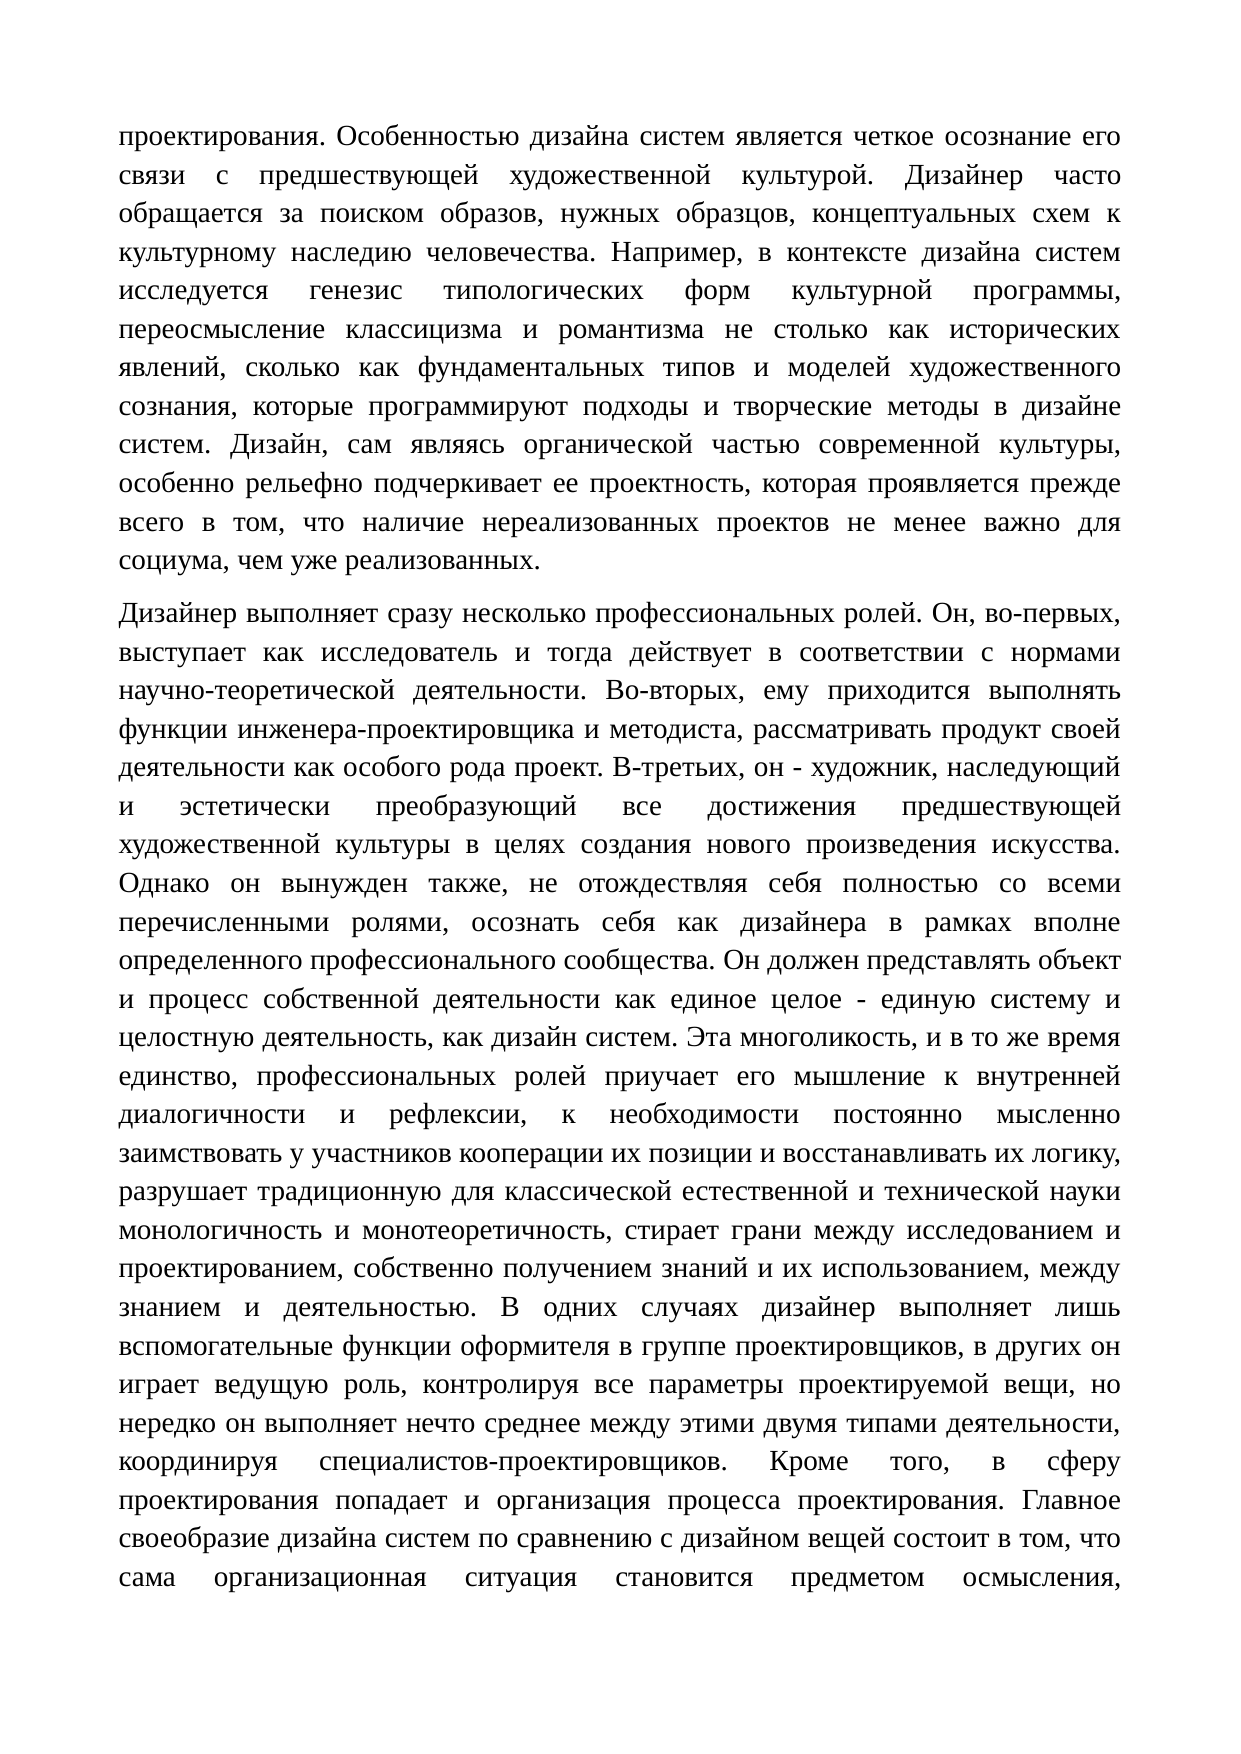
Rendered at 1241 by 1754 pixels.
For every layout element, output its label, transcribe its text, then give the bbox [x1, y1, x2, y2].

text проектирования. Особенностью дизайна систем является четкое осознание его связи с предшествующей художественной культурой. Дизайнер часто обращается за поиском образов, нужных образцов, концептуальных схем к культурному наследию человечества. Например, в контексте дизайна систем исследуется генезис типологических форм культурной программы, переосмысление классицизма и романтизма не столько как исторических явлений, сколько как фундаментальных типов и моделей художественного сознания, которые программируют подходы и творческие методы в дизайне систем. Дизайн, сам являясь органической частью современной культуры, особенно рельефно подчеркивает ее проектность, которая проявляется прежде всего в том, что наличие нереализованных проектов не менее важно для социума, чем уже реализованных. [118, 118, 1122, 576]
text Дизайнер выполняет сразу несколько профессиональных ролей. Он, во-первых, выступает как исследователь и тогда действует в соответствии с нормами научно-теоретической деятельности. Во-вторых, ему приходится выполнять функции инженера-проектировщика и методиста, рассматривать продукт своей деятельности как особого рода проект. В-третьих, он - художник, наследующий и эстетически преобразующий все достижения предшествующей художественной культуры в целях создания нового произведения искусства. Однако он вынужден также, не отождествляя себя полностью со всеми перечисленными ролями, осознать себя как дизайнера в рамках вполне определенного профессионального сообщества. Он должен представлять объект и процесс собственной деятельности как единое целое - единую систему и целостную деятельность, как дизайн систем. Эта многоликость, и в то же время единство, профессиональных ролей приучает его мышление к внутренней диалогичности и рефлексии, к необходимости постоянно мысленно заимствовать у участников кооперации их позиции и восстанавливать их логику, разрушает традиционную для классической естественной и технической науки монологичность и монотеоретичность, стирает грани между исследованием и проектированием, собственно получением знаний и их использованием, между знанием и деятельностью. В одних случаях дизайнер выполняет лишь вспомогательные функции оформителя в группе проектировщиков, в других он играет ведущую роль, контролируя все параметры проектируемой вещи, но нередко он выполняет нечто среднее между этими двумя типами деятельности, координируя специалистов-проектировщиков. Кроме того, в сферу проектирования попадает и организация процесса проектирования. Главное своеобразие дизайна систем по сравнению с дизайном вещей состоит в том, что сама организационная ситуация становится предметом осмысления, [118, 595, 1122, 1592]
